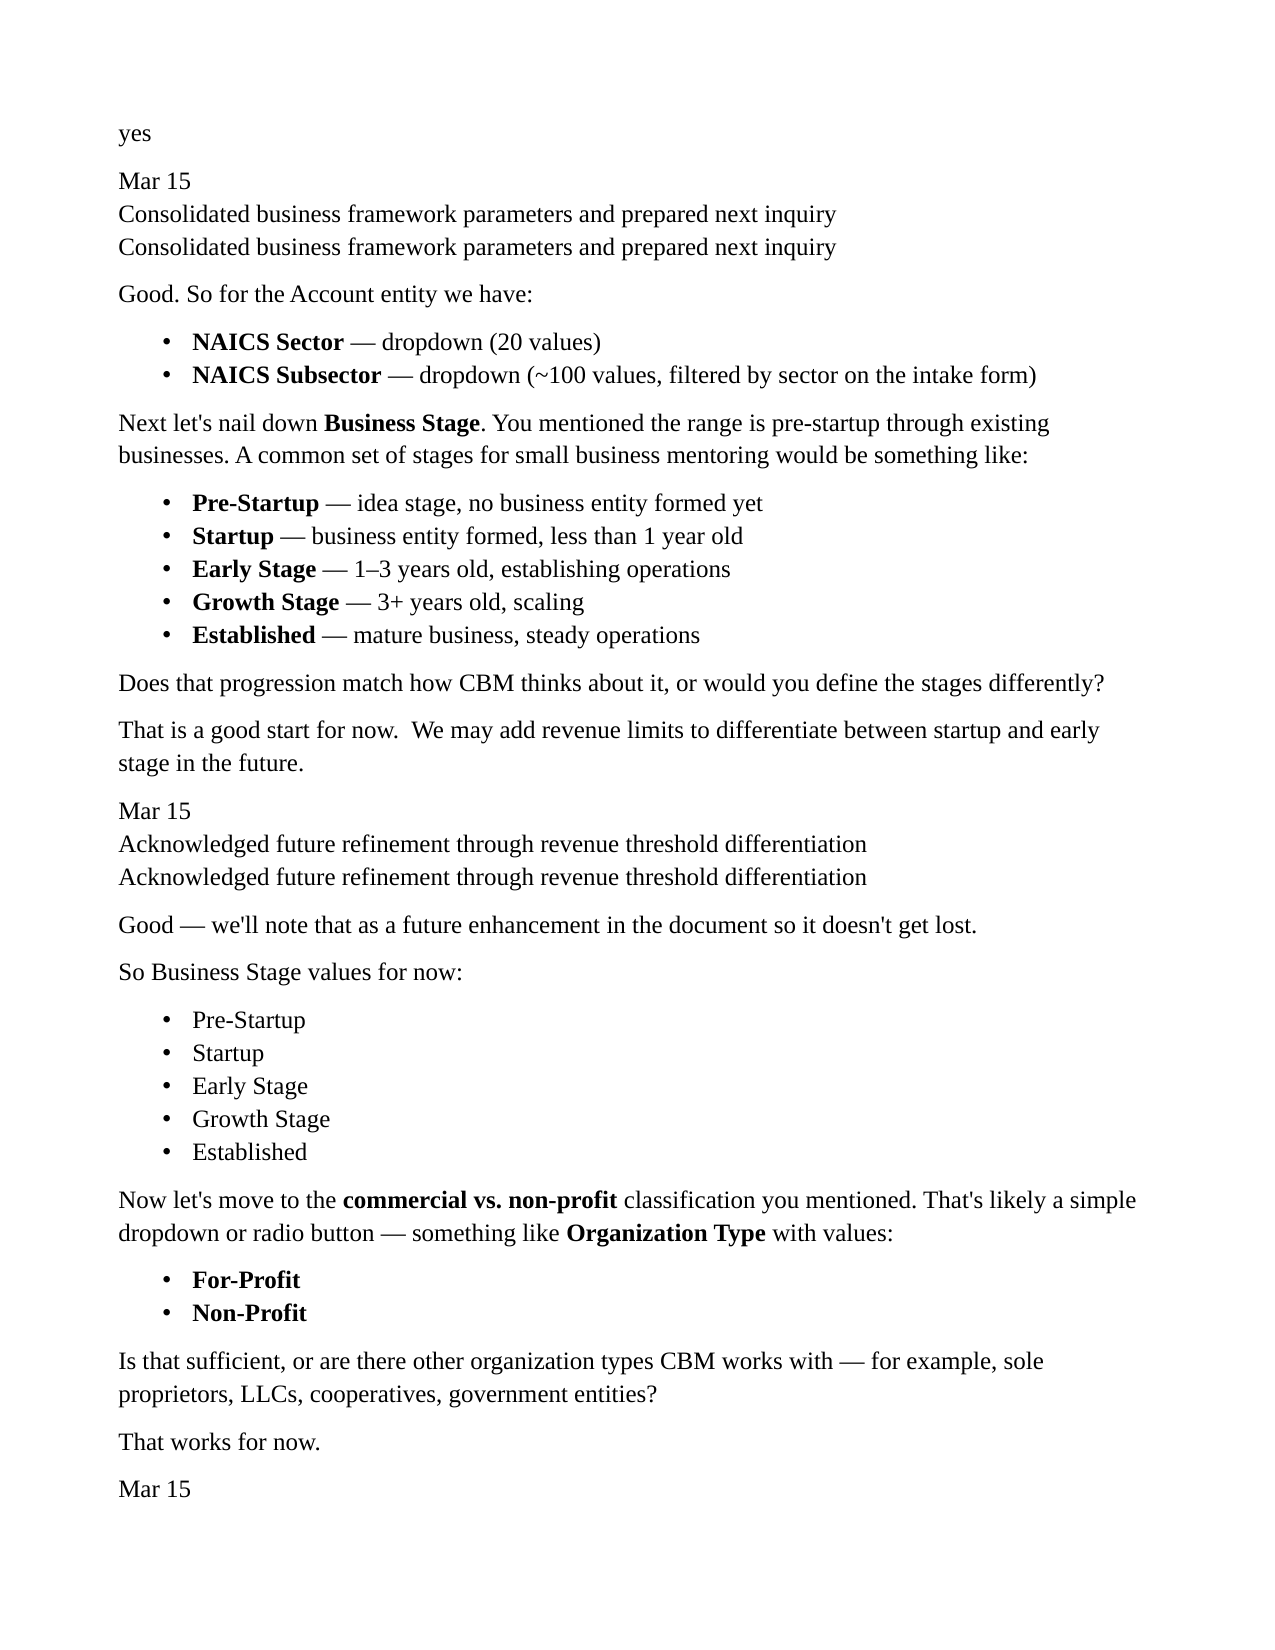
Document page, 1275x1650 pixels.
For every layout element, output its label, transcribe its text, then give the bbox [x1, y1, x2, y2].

text Next let's nail down Business Stage. You mentioned the range is pre-startup through existing businesses. A common set of stages for small business mentoring would be something like: [118, 408, 1157, 469]
text That works for now. [118, 1427, 1157, 1455]
list Established [162, 1137, 1157, 1166]
text So Business Stage values for now: [118, 957, 1157, 986]
text Does that progression match how CBM thinks about it, or would you define the stages differently? [118, 668, 1157, 697]
text Now let's move to the commercial vs. non-profit classification you mentioned. That's likely a simple dropdown or radio button — something like Organization Type with values: [118, 1185, 1157, 1246]
list Growth Stage — 3+ years old, scaling [162, 587, 1157, 616]
text Consolidated business framework parameters and prepared next inquiry [118, 232, 1157, 261]
list For-Profit [162, 1265, 1157, 1294]
text That is a good start for now. We may add revenue limits to differentiate between startup and early stage in the future. [118, 716, 1157, 777]
list Pre-Startup — idea stage, no business entity formed yet [162, 488, 1157, 517]
list NAICS Sector — dropdown (20 values) [162, 327, 1157, 356]
text Good. So for the Account entity we have: [118, 279, 1157, 308]
list Non-Profit [162, 1298, 1157, 1327]
list Growth Stage [162, 1104, 1157, 1133]
list Early Stage — 1–3 years old, establishing operations [162, 554, 1157, 583]
text Acknowledged future refinement through revenue threshold differentiation [118, 862, 1157, 891]
list Pre-Startup [162, 1005, 1157, 1034]
text Mar 15 [118, 796, 1157, 825]
text Good — we'll note that as a future enhancement in the document so it doesn't get lost. [118, 910, 1157, 938]
text yes [118, 118, 1157, 147]
list Early Stage [162, 1071, 1157, 1100]
text Mar 15 [118, 1474, 1157, 1503]
list Startup [162, 1038, 1157, 1067]
text Mar 15 [118, 166, 1157, 194]
text Is that sufficient, or are there other organization types CBM works with — for example, sole proprietors, LLCs, cooperatives, government entities? [118, 1346, 1157, 1408]
list NAICS Subsector — dropdown (~100 values, filtered by sector on the intake form) [162, 360, 1157, 389]
list Established — mature business, steady operations [162, 620, 1157, 649]
text Acknowledged future refinement through revenue threshold differentiation [118, 829, 1157, 858]
text Consolidated business framework parameters and prepared next inquiry [118, 199, 1157, 227]
list Startup — business entity formed, less than 1 year old [162, 521, 1157, 550]
